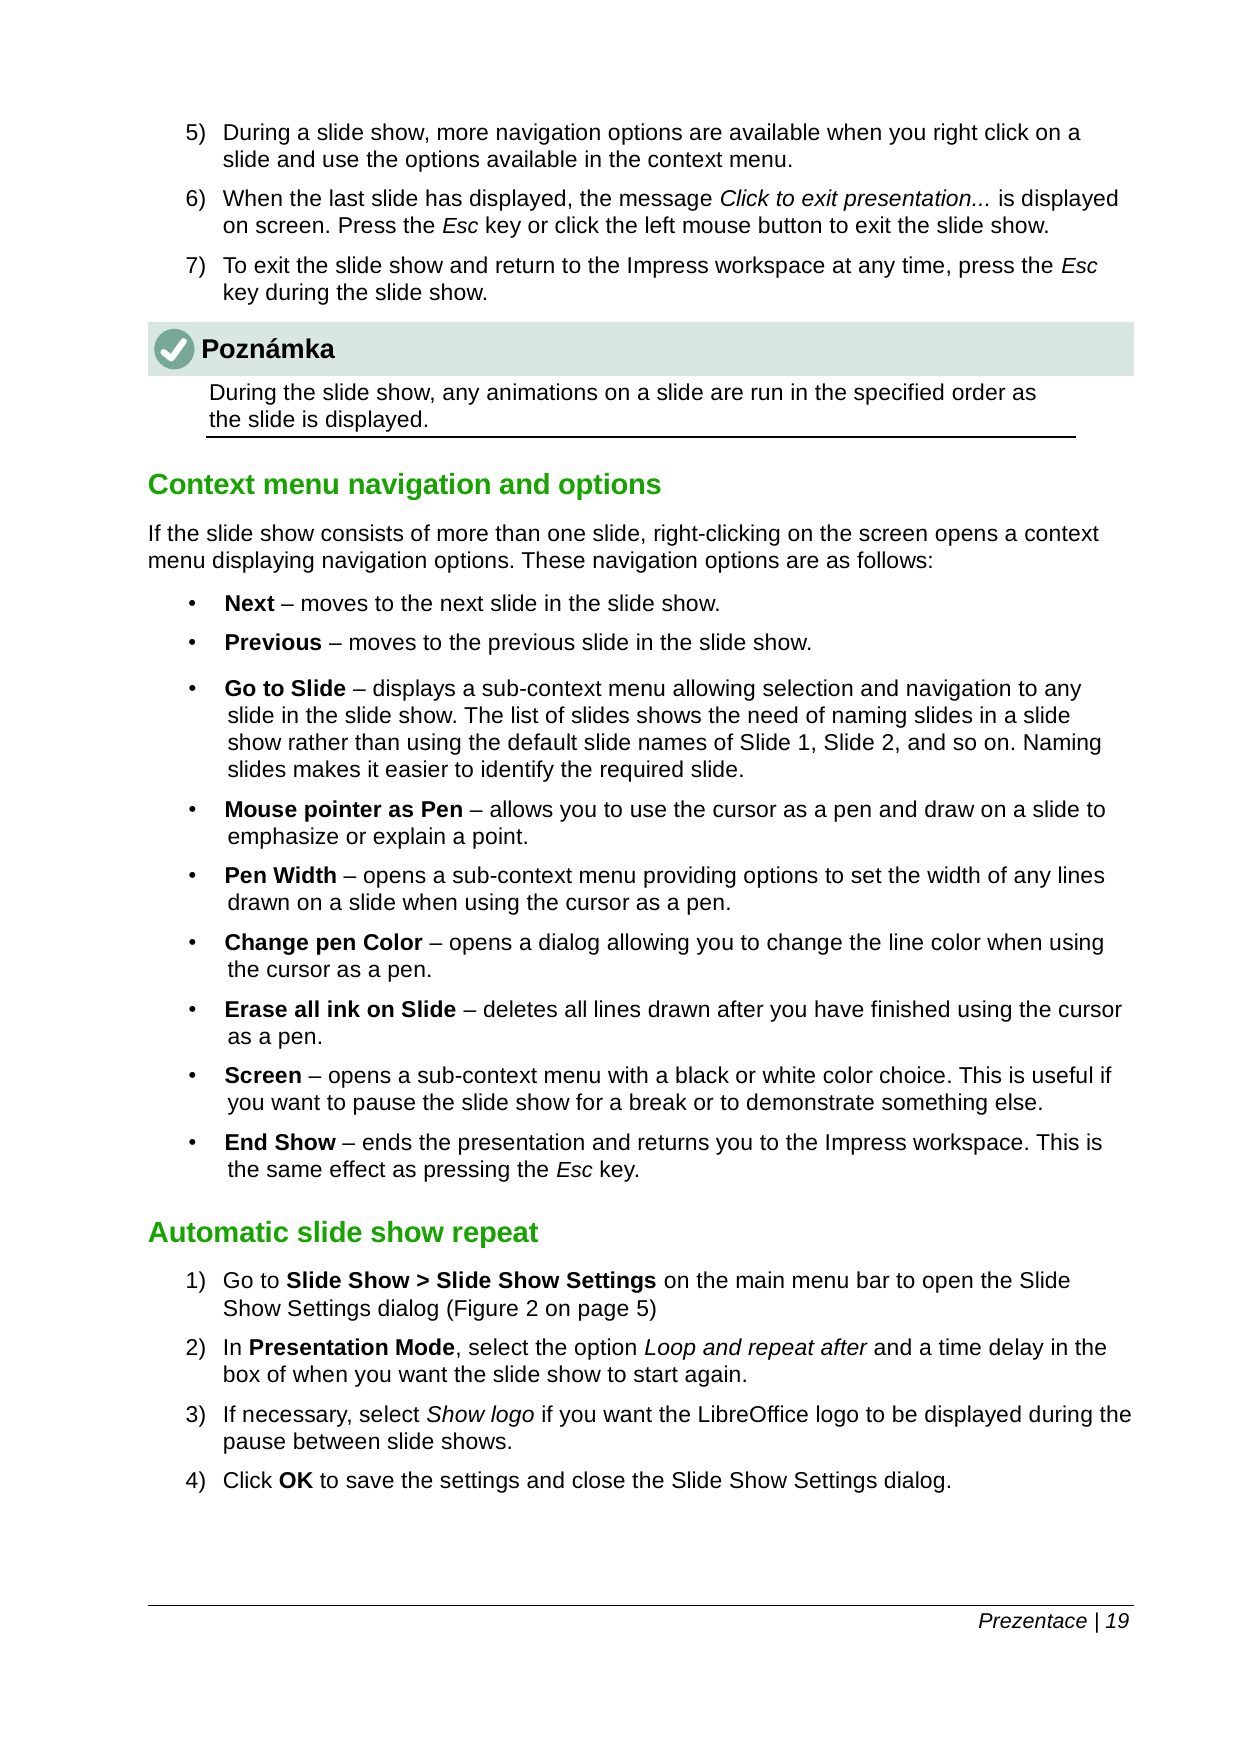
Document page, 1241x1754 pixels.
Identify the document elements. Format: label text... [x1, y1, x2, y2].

list Previous – moves to the previous slide in the slide show. [185, 626, 1134, 659]
text If the slide show consists of more than one slide, right-clicking on the screen opens a context menu displaying navigation options. These navigation options are as follows: [148, 519, 1134, 574]
list When the last slide has displayed, the message Click to exit presentation... is displayed on screen. Press the Esc key or click the left mouse button to exit the slide show. [206, 185, 1134, 239]
list End Show – ends the presentation and returns you to the Impress workspace. This is the same effect as pressing the Esc key. [185, 1125, 1134, 1185]
list Mouse pointer as Pen – allows you to use the cursor as a pen and draw on a slide to emphasize or explain a point. [185, 792, 1134, 849]
list Go to Slide Show > Slide Show Settings on the main menu bar to open the Slide Show Settings dialog (Figure 2 on page 5) [206, 1267, 1134, 1321]
list Go to Slide – displays a sub-context menu allowing selection and navigation to any slide in the slide show. The list of slides shows the need of naming slides in a slide show rather than using the default slide names of Slide 1, Slide 2, and so on. Naming slides makes it easier to identify the required slide. [185, 671, 1134, 782]
list In Presentation Mode, select the option Loop and repeat after and a time delay in the box of when you want the slide show to start again. [206, 1333, 1134, 1388]
list Click OK to save the settings and close the Slide Show Settings dialog. [206, 1467, 1134, 1494]
list During a slide show, more navigation options are available when you right click on a slide and use the options available in the context menu. [206, 118, 1134, 172]
list Erase all ink on Slide – deletes all lines drawn after you have finished using the cursor as a pen. [185, 992, 1134, 1049]
text During the slide show, any animations on a slide are run in the specified order as the slide is displayed. [206, 376, 1076, 436]
list Pen Width – opens a sub-context menu providing options to set the width of any lines drawn on a slide when using the cursor as a pen. [185, 859, 1134, 916]
subtitle Poznámka [148, 322, 1134, 376]
subtitle Context menu navigation and options [148, 467, 1134, 501]
list Screen – opens a sub-context menu with a black or white color choice. This is useful if you want to pause the slide show for a break or to demonstrate something else. [185, 1059, 1134, 1116]
list Next – moves to the next slide in the slide show. [185, 586, 1134, 616]
list Change pen Color – opens a dialog allowing you to change the line color when using the cursor as a pen. [185, 925, 1134, 982]
subtitle Automatic slide show repeat [148, 1214, 1134, 1248]
list To exit the slide show and return to the Impress workspace at any time, press the Esc key during the slide show. [206, 251, 1134, 306]
list If necessary, select Show logo if you want the LibreOffice logo to be displayed during the pause between slide shows. [206, 1400, 1134, 1454]
